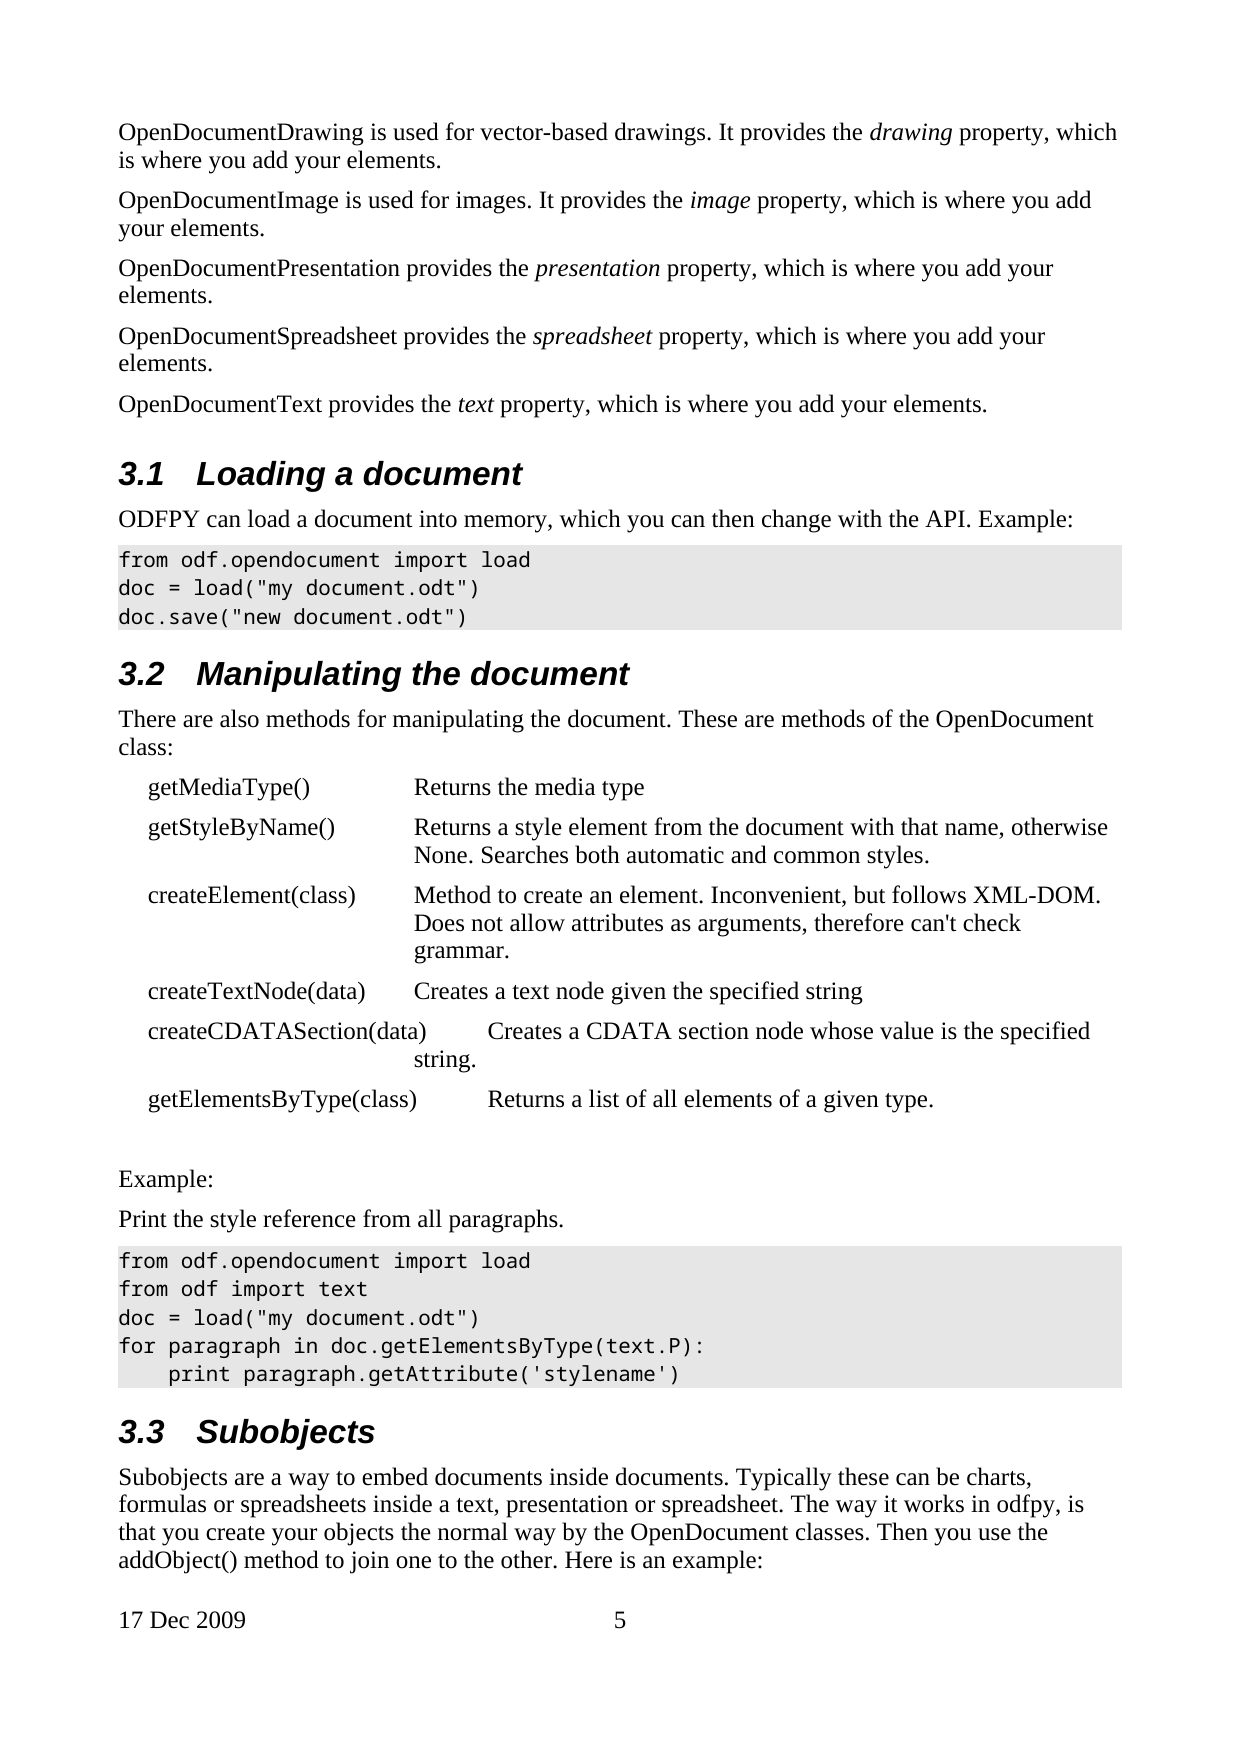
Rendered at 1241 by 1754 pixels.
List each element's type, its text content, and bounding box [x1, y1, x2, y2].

text OpenDocumentSpreadsheet provides the spreadsheet property, which is where you add your elements. [118, 322, 1122, 377]
text ODFPY can load a document into memory, which you can then change with the API. Example: [118, 505, 1122, 532]
text doc = load("my document.odt") [118, 573, 1122, 602]
list getElementsByType(class) Returns a list of all elements of a given type. [148, 1085, 1122, 1113]
list createCDATASection(data) Creates a CDATA section node whose value is the specified string. [148, 1017, 1122, 1072]
text print paragraph.getAttribute('stylename') [118, 1359, 1122, 1388]
text from odf.opendocument import load [118, 1246, 1122, 1274]
text There are also methods for manipulating the document. These are methods of the OpenDocument class: [118, 705, 1122, 761]
text OpenDocumentPresentation provides the presentation property, which is where you add your elements. [118, 254, 1122, 309]
list createTextNode(data) Creates a text node given the specified string [148, 977, 1122, 1004]
text for paragraph in doc.getElementsByType(text.P): [118, 1331, 1122, 1359]
list getStyleByName() Returns a style element from the document with that name, otherwise None. Searches both automatic and common styles. [148, 813, 1122, 869]
text OpenDocumentText provides the text property, which is where you add your elements. [118, 390, 1122, 417]
text from odf import text [118, 1274, 1122, 1303]
list createElement(class) Method to create an element. Inconvenient, but follows XML-DOM. Does not allow attributes as arguments, therefore can't check grammar. [148, 881, 1122, 964]
text Print the style reference from all paragraphs. [118, 1206, 1122, 1233]
text doc = load("my document.odt") [118, 1303, 1122, 1331]
text from odf.opendocument import load [118, 545, 1122, 573]
subtitle Loading a document [118, 455, 1122, 492]
text Subobjects are a way to embed documents inside documents. Typically these can be charts, formulas or spreadsheets inside a text, presentation or spreadsheet. The way it works in odfpy, is that you create your objects the normal way by the OpenDocument classes. Then you use the addObject() method to join one to the other. Here is an example: [118, 1463, 1122, 1573]
text OpenDocumentImage is used for images. It provides the image property, which is where you add your elements. [118, 186, 1122, 241]
subtitle Manipulating the document [118, 655, 1122, 693]
text OpenDocumentDrawing is used for vector-based drawings. It provides the drawing property, which is where you add your elements. [118, 118, 1122, 173]
text doc.save("new document.odt") [118, 602, 1122, 630]
subtitle Subobjects [118, 1413, 1122, 1450]
list getMediaType() Returns the media type [148, 773, 1122, 801]
text Example: [118, 1165, 1122, 1193]
